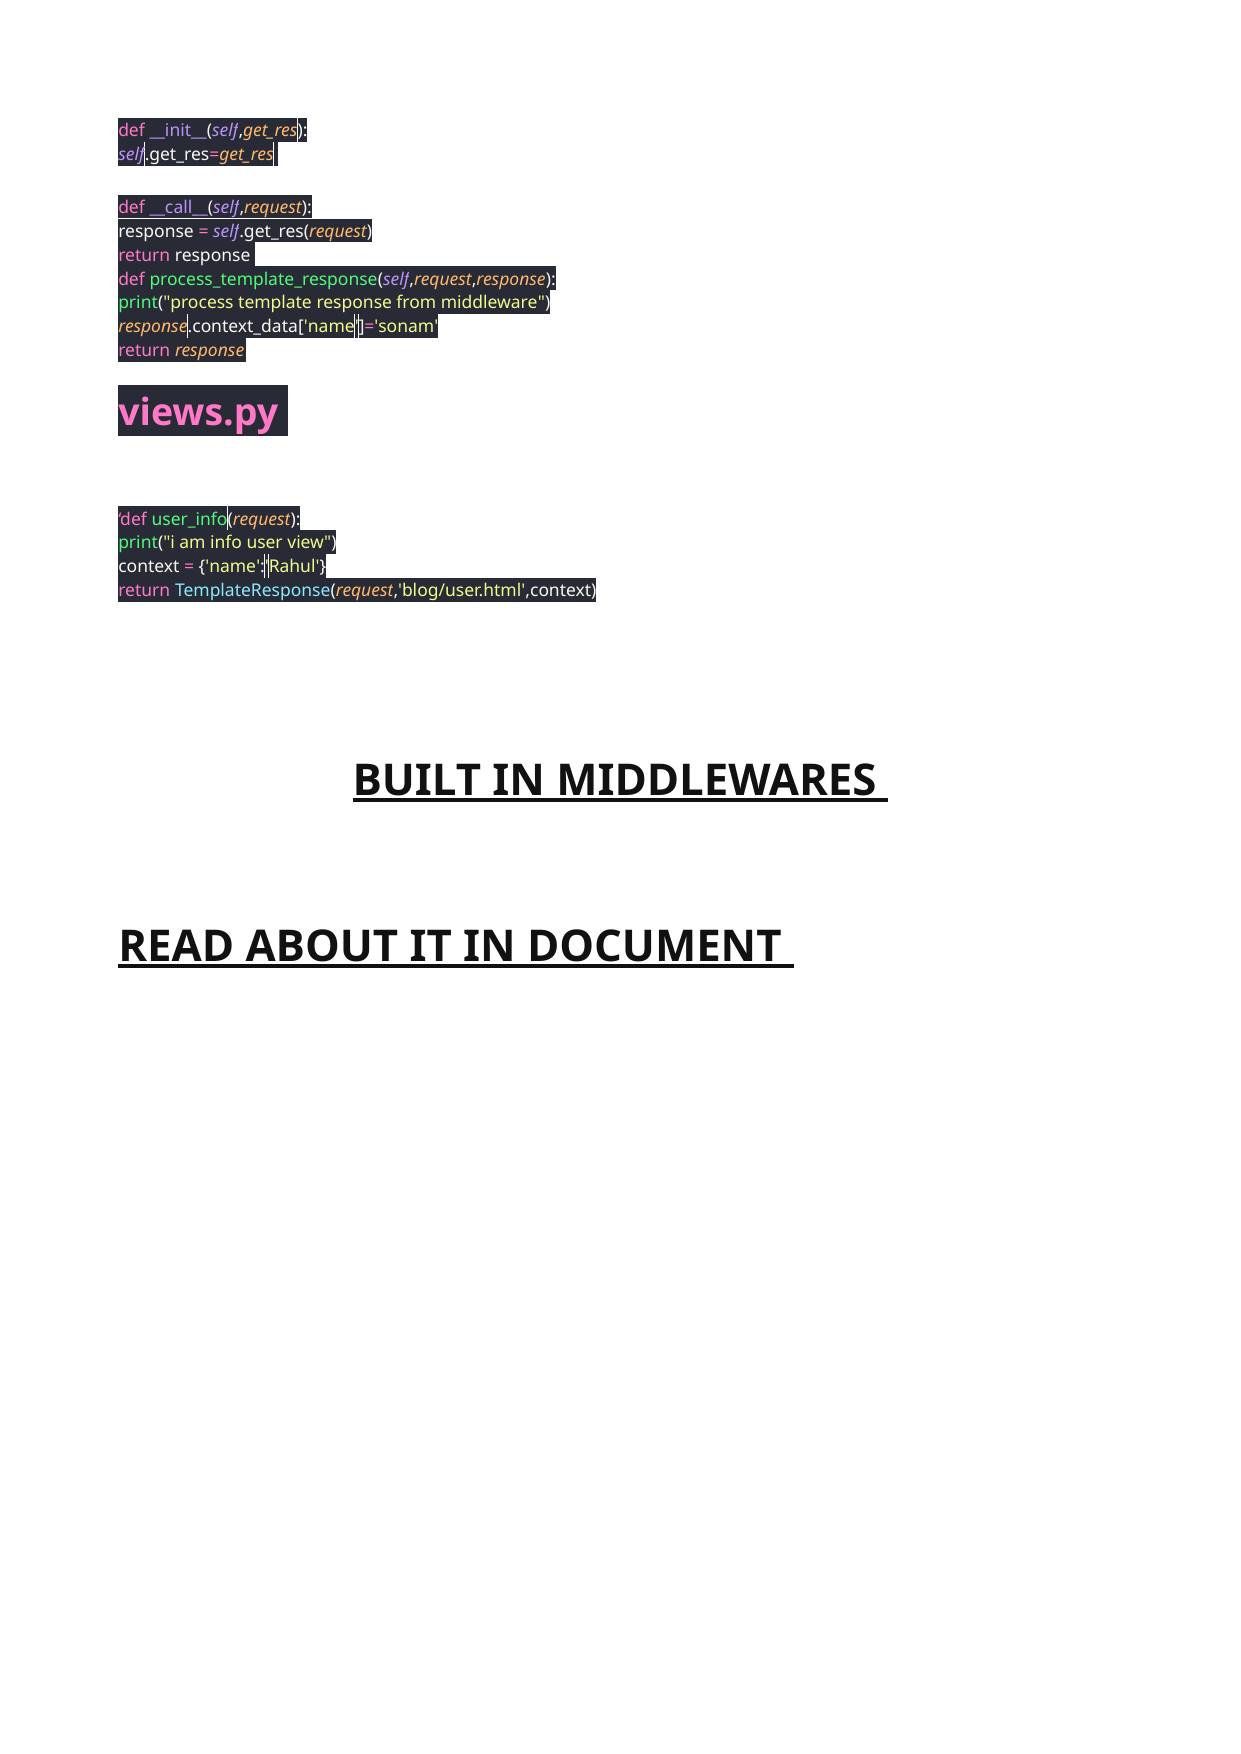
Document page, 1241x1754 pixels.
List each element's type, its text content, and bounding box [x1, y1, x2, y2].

text def __init__(self,get_res): [118, 118, 1122, 142]
text BUILT IN MIDDLEWARES [118, 748, 1122, 808]
text return response [118, 242, 1122, 266]
text def __call__(self,request): [118, 194, 1122, 218]
text return TemplateResponse(request,'blog/user.html',context) [118, 578, 1122, 602]
text response.context_data['name']='sonam' [118, 314, 1122, 338]
text print("process template response from middleware") [118, 290, 1122, 314]
text views.py [118, 385, 1122, 436]
text return response [118, 338, 1122, 362]
text ‘def user_info(request): [118, 506, 1122, 530]
text self.get_res=get_res [118, 142, 1122, 166]
text READ ABOUT IT IN DOCUMENT [118, 914, 1122, 974]
text context = {'name':'Rahul'} [118, 554, 1122, 578]
text response = self.get_res(request) [118, 218, 1122, 242]
text def process_template_response(self,request,response): [118, 266, 1122, 290]
text print("i am info user view") [118, 530, 1122, 554]
